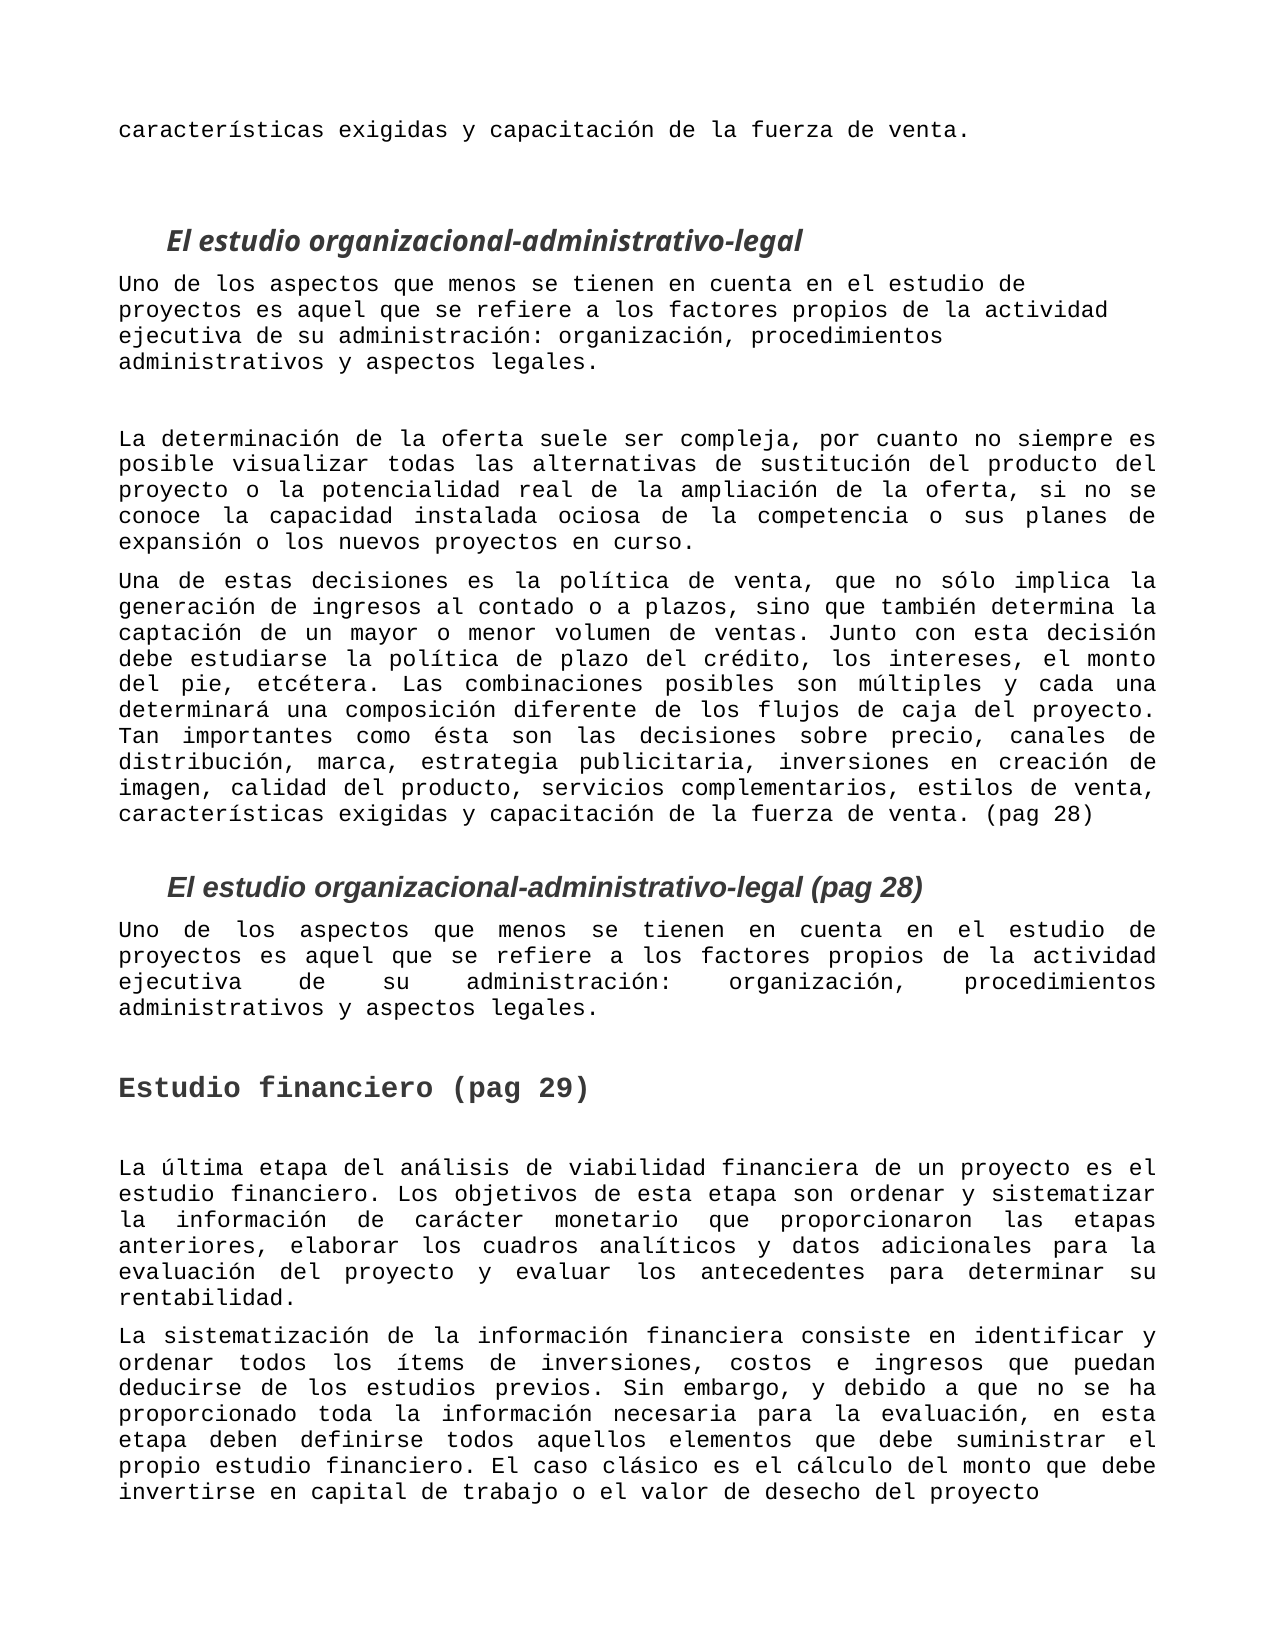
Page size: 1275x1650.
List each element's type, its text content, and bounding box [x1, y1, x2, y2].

subtitle 2.5 El estudio organizacional-administrativo-legal [118, 220, 1157, 260]
text La sistematización de la información financiera consiste en identificar y ordenar todos los ítems de inversiones, costos e ingresos que puedan deducirse de los estudios previos. Sin embargo, y debido a que no se ha proporcionado toda la información necesaria para la evaluación, en esta etapa deben definirse todos aquellos elementos que debe suministrar el propio estudio financiero. El caso clásico es el cálculo del monto que debe invertirse en capital de trabajo o el valor de desecho del proyecto [118, 1325, 1157, 1506]
text La última etapa del análisis de viabilidad financiera de un proyecto es el estudio financiero. Los objetivos de esta etapa son ordenar y sistematizar la información de carácter monetario que proporcionaron las etapas anteriores, elaborar los cuadros analíticos y datos adicionales para la evaluación del proyecto y evaluar los antecedentes para determinar su rentabilidad. [118, 1157, 1157, 1312]
text características exigidas y capacitación de la fuerza de venta. [118, 118, 1157, 144]
text Estudio financiero (pag 29) [118, 1073, 1157, 1106]
subtitle 2.5 El estudio organizacional-administrativo-legal (pag 28) [118, 866, 1157, 906]
text Una de estas decisiones es la política de venta, que no sólo implica la generación de ingresos al contado o a plazos, sino que también determina la captación de un mayor o menor volumen de ventas. Junto con esta decisión debe estudiarse la política de plazo del crédito, los intereses, el monto del pie, etcétera. Las combinaciones posibles son múltiples y cada una determinará una composición diferente de los flujos de caja del proyecto. Tan importantes como ésta son las decisiones sobre precio, canales de distribución, marca, estrategia publicitaria, inversiones en creación de imagen, calidad del producto, servicios complementarios, estilos de venta, características exigidas y capacitación de la fuerza de venta. (pag 28) [118, 569, 1157, 828]
text Uno de los aspectos que menos se tienen en cuenta en el estudio de proyectos es aquel que se refiere a los factores propios de la actividad ejecutiva de su administración: organización, procedimientos administrativos y aspectos legales. [118, 918, 1157, 1022]
text Uno de los aspectos que menos se tienen en cuenta en el estudio de proyectos es aquel que se refiere a los factores propios de la actividad ejecutiva de su administración: organización, procedimientos administrativos y aspectos legales. [118, 272, 1157, 376]
text La determinación de la oferta suele ser compleja, por cuanto no siempre es posible visualizar todas las alternativas de sustitución del producto del proyecto o la potencialidad real de la ampliación de la oferta, si no se conoce la capacidad instalada ociosa de la competencia o sus planes de expansión o los nuevos proyectos en curso. [118, 427, 1157, 557]
